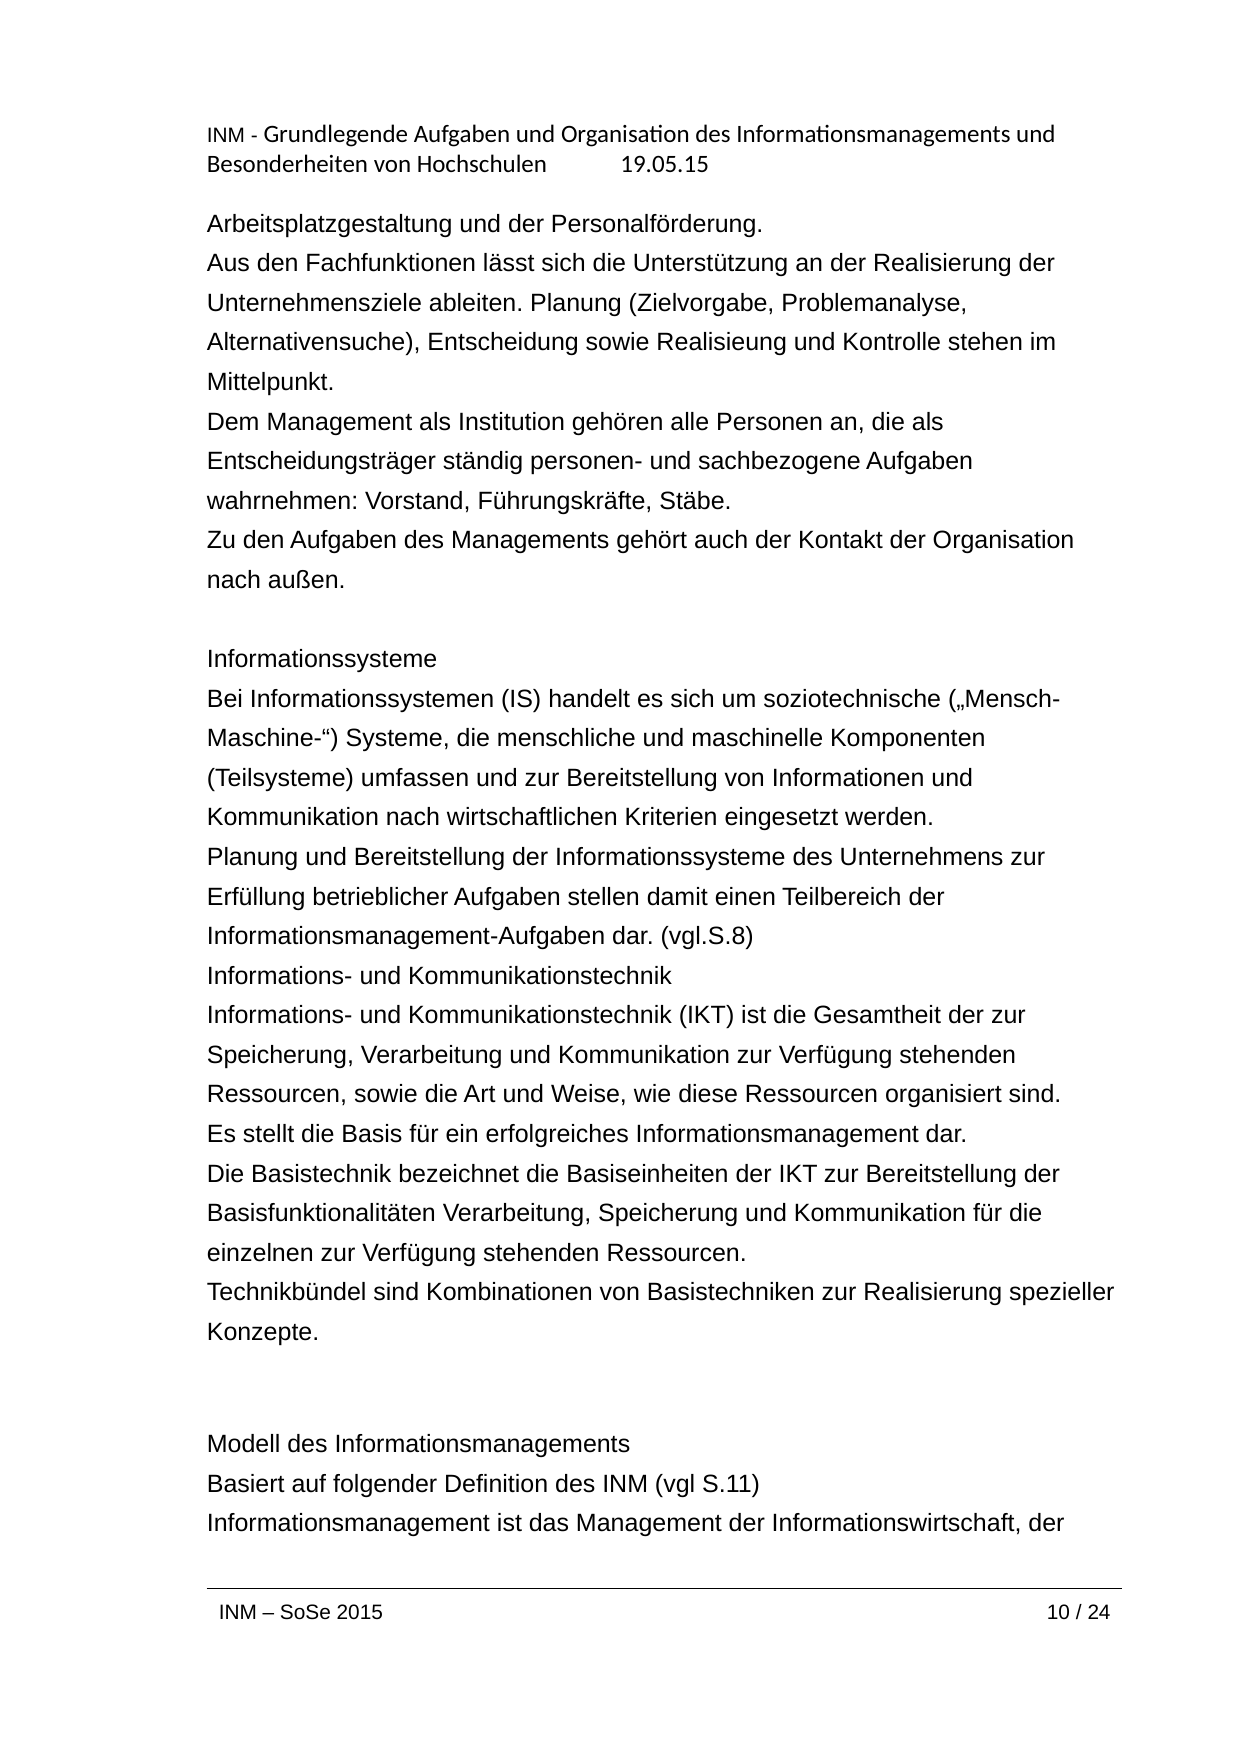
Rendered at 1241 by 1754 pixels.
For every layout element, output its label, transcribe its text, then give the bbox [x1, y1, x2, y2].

text Basiert auf folgender Definition des INM (vgl S.11) [207, 1469, 1122, 1497]
text Modell des Informationsmanagements [207, 1429, 1122, 1458]
text Zu den Aufgaben des Managements gehört auch der Kontakt der Organisation nach außen. [207, 525, 1122, 594]
text Aus den Fachfunktionen lässt sich die Unterstützung an der Realisierung der Unternehmensziele ableiten. Planung (Zielvorgabe, Problemanalyse, Alternativensuche), Entscheidung sowie Realisieung und Kontrolle stehen im Mittelpunkt. [207, 248, 1122, 396]
text Dem Management als Institution gehören alle Personen an, die als Entscheidungsträger ständig personen- und sachbezogene Aufgaben wahrnehmen: Vorstand, Führungskräfte, Stäbe. [207, 407, 1122, 514]
text Planung und Bereitstellung der Informationssysteme des Unternehmens zur Erfüllung betrieblicher Aufgaben stellen damit einen Teilbereich der Informationsmanagement-Aufgaben dar. (vgl.S.8) [207, 842, 1122, 950]
text Informationsmanagement ist das Management der Informationswirtschaft, der [207, 1508, 1122, 1537]
text Informations- und Kommunikationstechnik [207, 961, 1122, 989]
text Bei Informationssystemen (IS) handelt es sich um soziotechnische („Mensch-Maschine-“) Systeme, die menschliche und maschinelle Komponenten (Teilsysteme) umfassen und zur Bereitstellung von Informationen und Kommunikation nach wirtschaftlichen Kriterien eingesetzt werden. [207, 684, 1122, 831]
text Informations- und Kommunikationstechnik (IKT) ist die Gesamtheit der zur Speicherung, Verarbeitung und Kommunikation zur Verfügung stehenden Ressourcen, sowie die Art und Weise, wie diese Ressourcen organisiert sind. [207, 1000, 1122, 1108]
text Arbeitsplatzgestaltung und der Personalförderung. [207, 209, 1122, 237]
text Die Basistechnik bezeichnet die Basiseinheiten der IKT zur Bereitstellung der Basisfunktionalitäten Verarbeitung, Speicherung und Kommunikation für die einzelnen zur Verfügung stehenden Ressourcen. [207, 1159, 1122, 1267]
text Informationssysteme [207, 644, 1122, 673]
text Es stellt die Basis für ein erfolgreiches Informationsmanagement dar. [207, 1119, 1122, 1148]
text Technikbündel sind Kombinationen von Basistechniken zur Realisierung spezieller Konzepte. [207, 1277, 1122, 1346]
